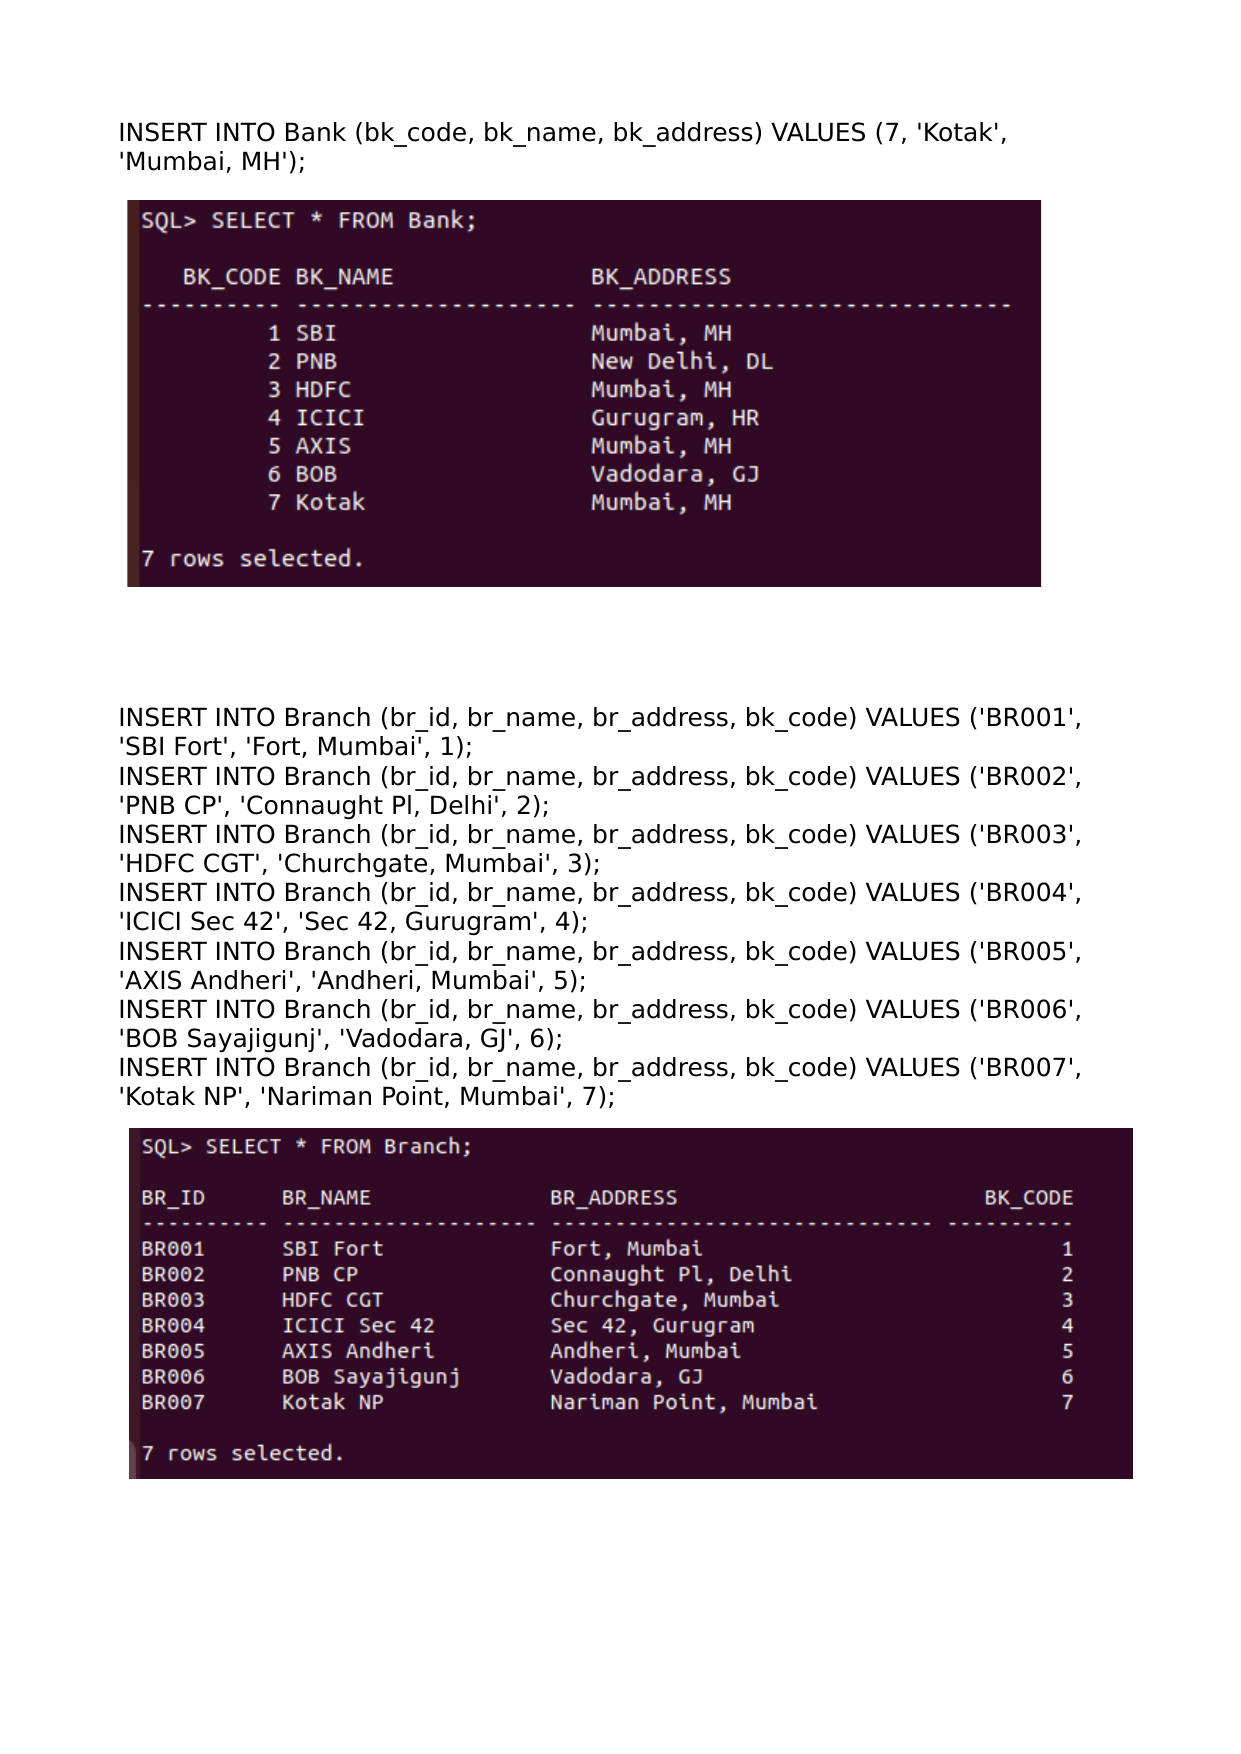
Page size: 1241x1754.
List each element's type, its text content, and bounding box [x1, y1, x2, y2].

text INSERT INTO Branch (br_id, br_name, br_address, bk_code) VALUES ('BR001', 'SBI Fort', 'Fort, Mumbai', 1); [118, 703, 1122, 762]
picture [129, 1128, 1133, 1479]
text INSERT INTO Branch (br_id, br_name, br_address, bk_code) VALUES ('BR007', 'Kotak NP', 'Nariman Point, Mumbai', 7); [118, 1053, 1122, 1112]
text INSERT INTO Branch (br_id, br_name, br_address, bk_code) VALUES ('BR002', 'PNB CP', 'Connaught Pl, Delhi', 2); [118, 762, 1122, 820]
text INSERT INTO Bank (bk_code, bk_name, bk_address) VALUES (7, 'Kotak', 'Mumbai, MH'); [118, 118, 1122, 176]
text INSERT INTO Branch (br_id, br_name, br_address, bk_code) VALUES ('BR006', 'BOB Sayajigunj', 'Vadodara, GJ', 6); [118, 995, 1122, 1053]
text INSERT INTO Branch (br_id, br_name, br_address, bk_code) VALUES ('BR004', 'ICICI Sec 42', 'Sec 42, Gurugram', 4); [118, 878, 1122, 937]
picture [127, 200, 1042, 587]
text INSERT INTO Branch (br_id, br_name, br_address, bk_code) VALUES ('BR003', 'HDFC CGT', 'Churchgate, Mumbai', 3); [118, 820, 1122, 878]
text INSERT INTO Branch (br_id, br_name, br_address, bk_code) VALUES ('BR005', 'AXIS Andheri', 'Andheri, Mumbai', 5); [118, 937, 1122, 995]
